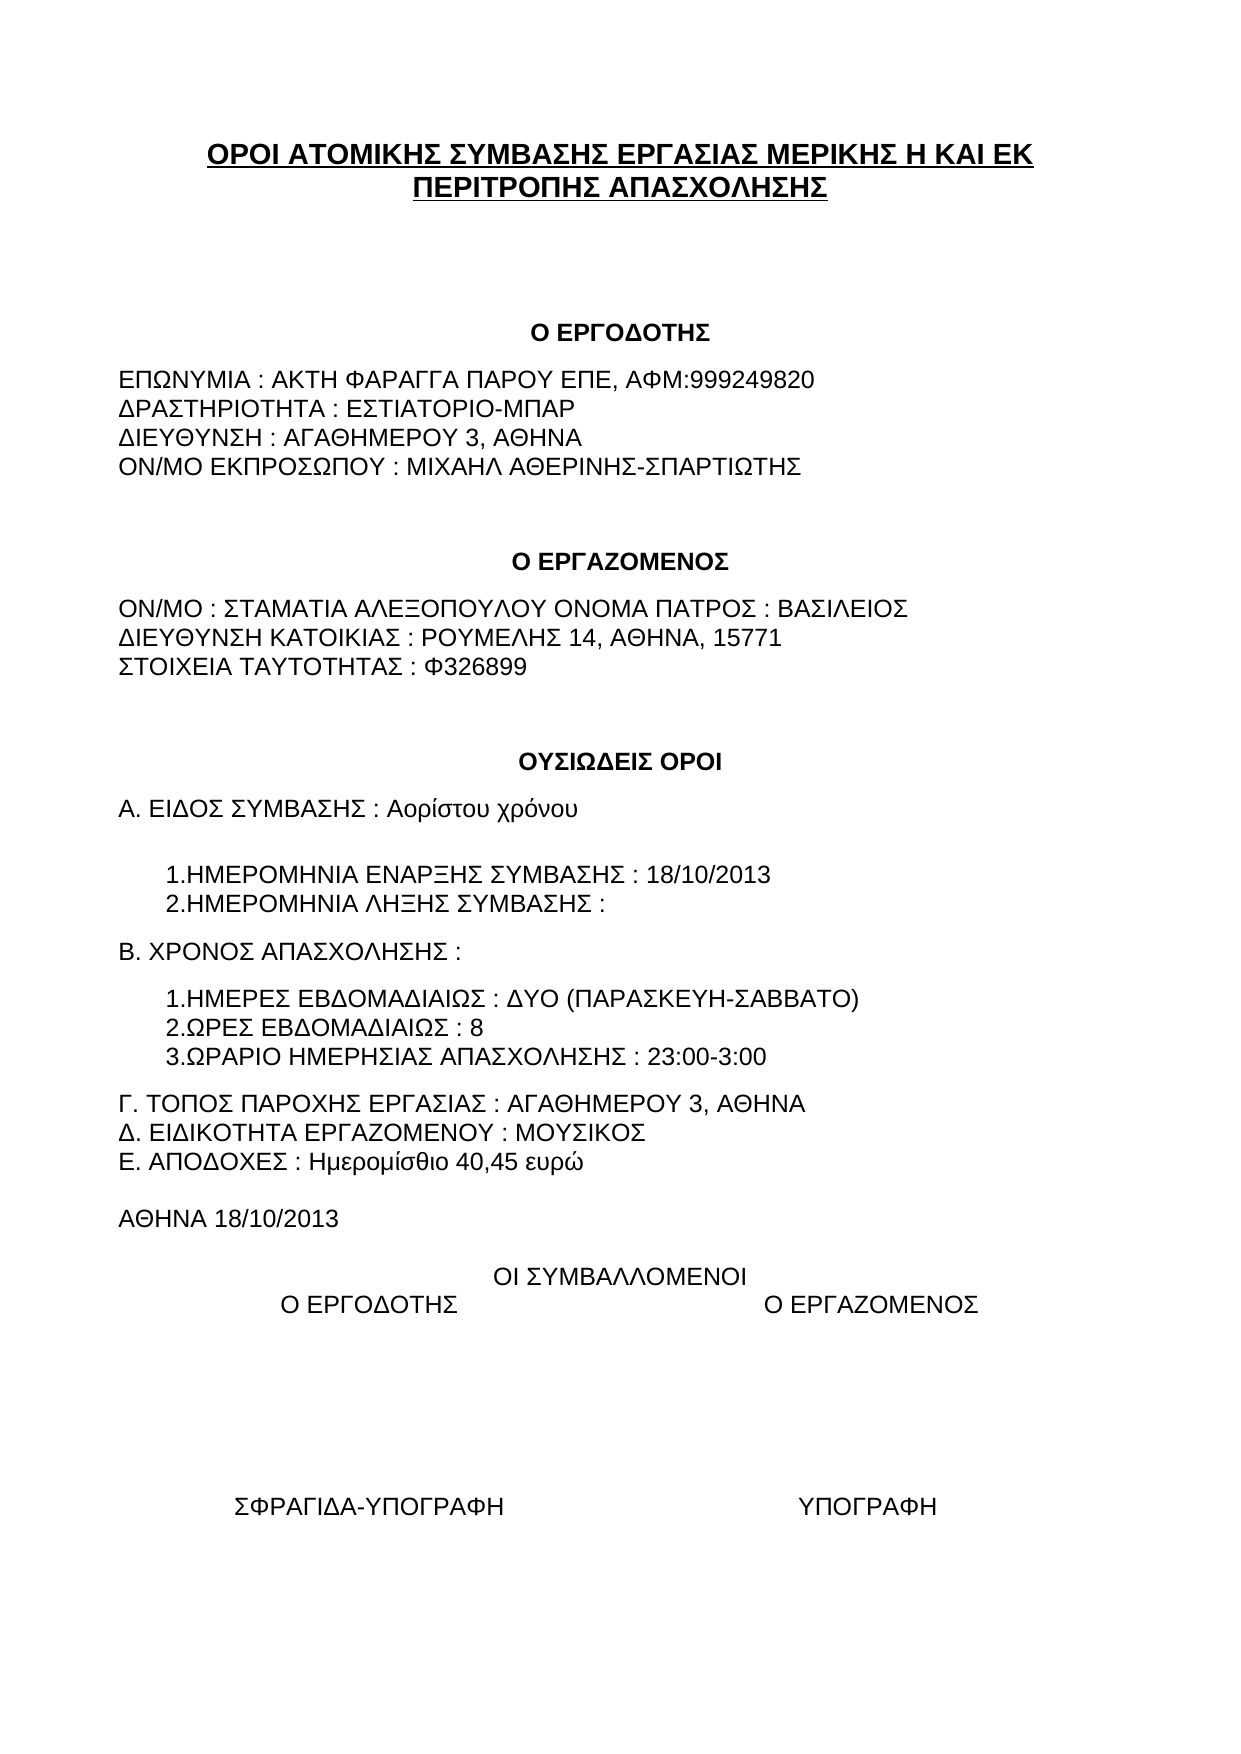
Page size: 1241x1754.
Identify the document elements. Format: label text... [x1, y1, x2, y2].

text ΟΡΟΙ ΑΤΟΜΙΚΗΣ ΣΥΜΒΑΣΗΣ ΕΡΓΑΣΙΑΣ ΜΕΡΙΚΗΣ Η ΚΑΙ ΕΚ ΠΕΡΙΤΡΟΠΗΣ ΑΠΑΣΧΟΛΗΣΗΣ [118, 137, 1122, 204]
table_header ΥΠΟΓΡΑΦΗ [620, 1491, 1122, 1520]
table_header ΣΦΡΑΓΙΔΑ-ΥΠΟΓΡΑΦΗ [118, 1491, 620, 1520]
list ΩΡΑΡΙΟ ΗΜΕΡΗΣΙΑΣ ΑΠΑΣΧΟΛΗΣΗΣ : 23:00-3:00 [118, 1041, 1122, 1070]
text ΟΝ/ΜΟ : ΣΤΑΜΑΤΙΑ ΑΛΕΞΟΠΟΥΛΟΥ ΟΝΟΜΑ ΠΑΤΡΟΣ : ΒΑΣΙΛΕΙΟΣ ΔΙΕΥΘΥΝΣΗ ΚΑΤΟΙΚΙΑΣ : ΡΟΥΜΕΛΗΣ 14, ΑΘΗΝΑ, 15771 ΣΤΟΙΧΕΙΑ ΤΑΥΤΟΤΗΤΑΣ : Φ326899 [118, 594, 1122, 709]
text ΟΥΣΙΩΔΕΙΣ ΟΡΟΙ [118, 746, 1122, 775]
table_header Ο ΕΡΓΟΔΟΤΗΣ [118, 1290, 620, 1319]
text Β. ΧΡΟΝΟΣ ΑΠΑΣΧΟΛΗΣΗΣ : [118, 936, 1122, 965]
text Γ. ΤΟΠΟΣ ΠΑΡΟΧΗΣ ΕΡΓΑΣΙΑΣ : ΑΓΑΘΗΜΕΡΟΥ 3, ΑΘΗΝΑ Δ. ΕΙΔΙΚΟΤΗΤΑ ΕΡΓΑΖΟΜΕΝΟΥ : ΜΟΥΣΙΚΟΣ Ε. ΑΠΟΔΟΧΕΣ : Ημερομίσθιο 40,45 ευρώ ΑΘΗΝΑ 18/10/2013 [118, 1089, 1122, 1261]
list ΗΜΕΡΟΜΗΝΙΑ ΛΗΞΗΣ ΣΥΜΒΑΣΗΣ : [118, 889, 1122, 918]
text Ο ΕΡΓΟΔΟΤΗΣ [118, 318, 1122, 346]
text ΟΙ ΣΥΜΒΑΛΛΟΜΕΝΟΙ [118, 1261, 1122, 1290]
table_header Ο ΕΡΓΑΖΟΜΕΝΟΣ [620, 1290, 1122, 1319]
list ΩΡΕΣ ΕΒΔΟΜΑΔΙΑΙΩΣ : 8 [118, 1013, 1122, 1041]
text ΕΠΩΝΥΜΙΑ : ΑΚΤΗ ΦΑΡΑΓΓΑ ΠΑΡΟΥ ΕΠΕ, ΑΦΜ:999249820 ΔΡΑΣΤΗΡΙΟΤΗΤΑ : ΕΣΤΙΑΤΟΡΙΟ-ΜΠΑΡ ΔΙΕΥΘΥΝΣΗ : ΑΓΑΘΗΜΕΡΟΥ 3, ΑΘΗΝΑ ΟΝ/ΜΟ ΕΚΠΡΟΣΩΠΟΥ : ΜΙΧΑΗΛ ΑΘΕΡΙΝΗΣ-ΣΠΑΡΤΙΩΤΗΣ [118, 365, 1122, 509]
list ΗΜΕΡΟΜΗΝΙΑ ΕΝΑΡΞΗΣ ΣΥΜΒΑΣΗΣ : 18/10/2013 [118, 860, 1122, 889]
text Α. ΕΙΔΟΣ ΣΥΜΒΑΣΗΣ : Αορίστου χρόνου [118, 794, 1122, 823]
list ΗΜΕΡΕΣ ΕΒΔΟΜΑΔΙΑΙΩΣ : ΔΥΟ (ΠΑΡΑΣΚΕΥΗ-ΣΑΒΒΑΤΟ) [118, 984, 1122, 1013]
text Ο ΕΡΓΑΖΟΜΕΝΟΣ [118, 546, 1122, 575]
